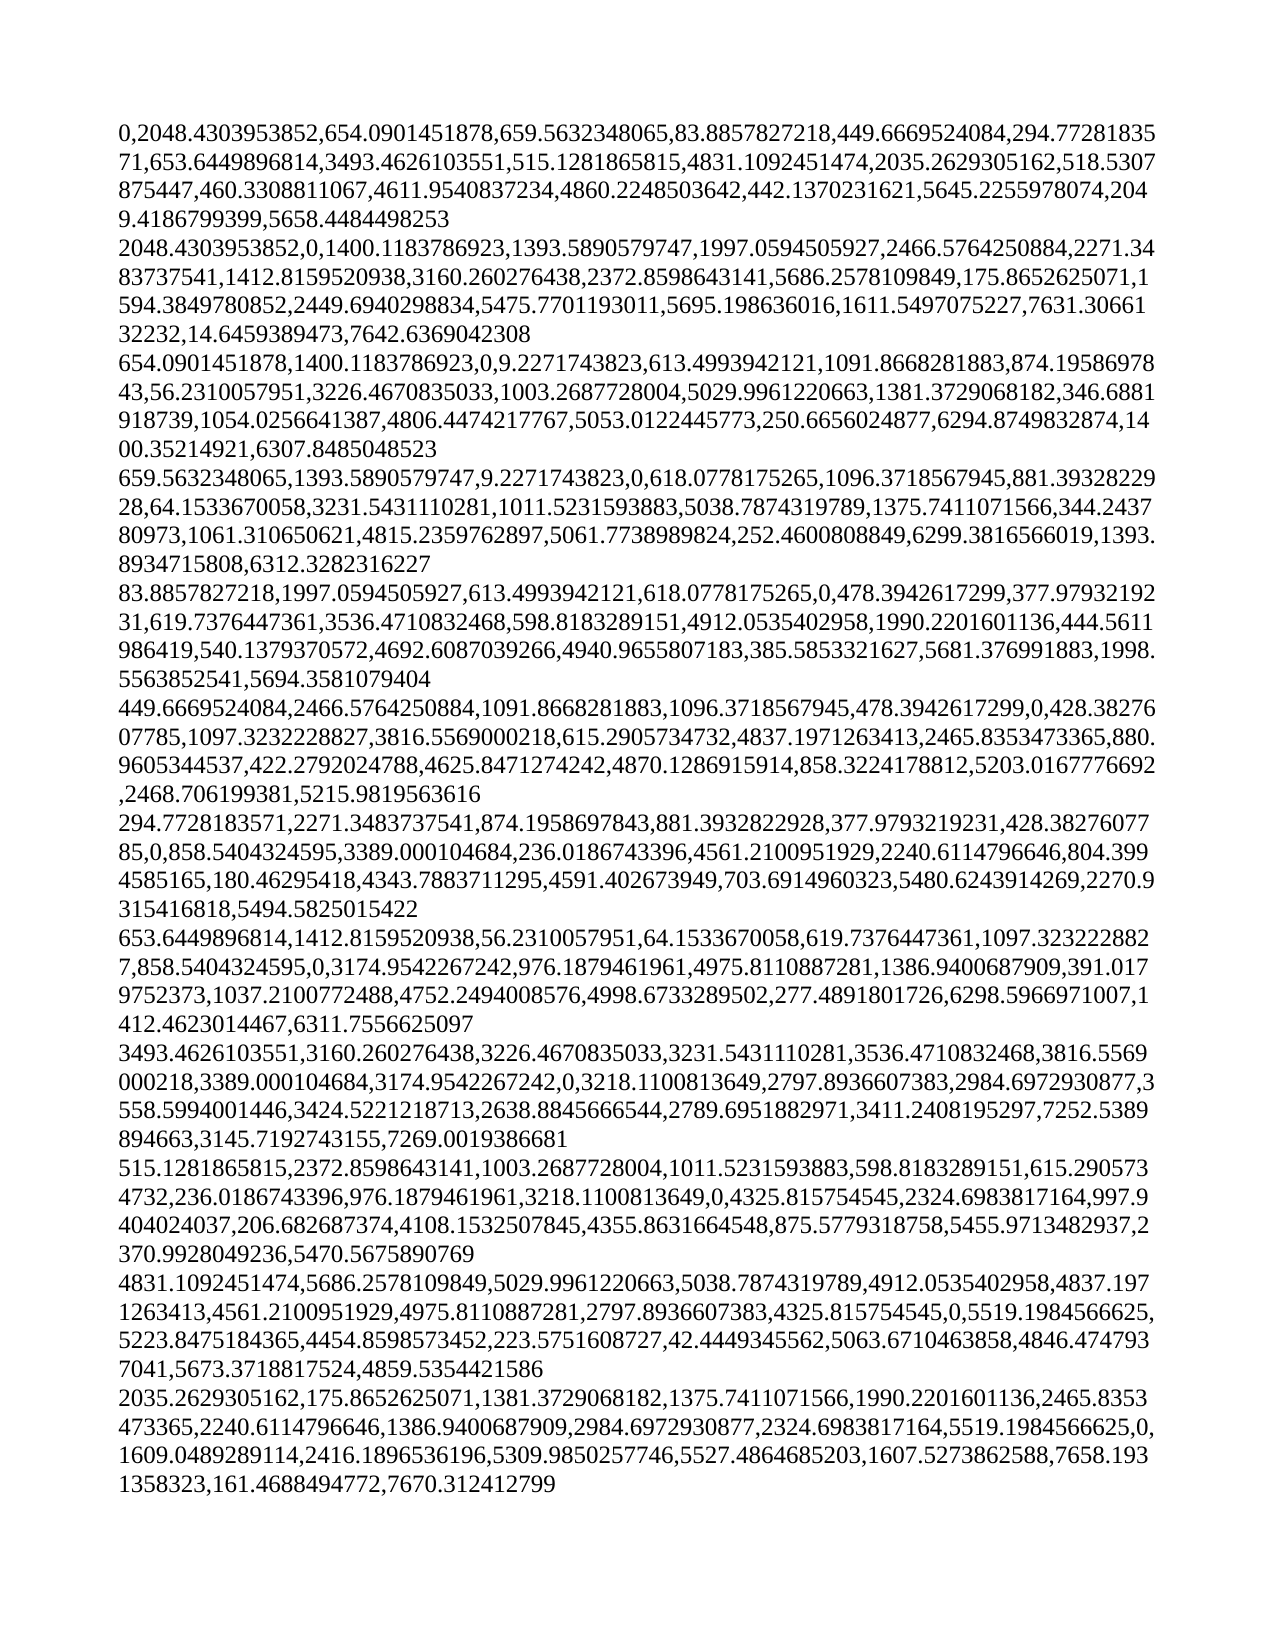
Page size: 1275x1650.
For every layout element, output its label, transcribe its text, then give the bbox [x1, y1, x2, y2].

text 2035.2629305162,175.8652625071,1381.3729068182,1375.7411071566,1990.2201601136,2465.8353473365,2240.6114796646,1386.9400687909,2984.6972930877,2324.6983817164,5519.1984566625,0,1609.0489289114,2416.1896536196,5309.9850257746,5527.4864685203,1607.5273862588,7658.1931358323,161.4688494772,7670.312412799 [118, 1383, 1157, 1498]
text 653.6449896814,1412.8159520938,56.2310057951,64.1533670058,619.7376447361,1097.3232228827,858.5404324595,0,3174.9542267242,976.1879461961,4975.8110887281,1386.9400687909,391.0179752373,1037.2100772488,4752.2494008576,4998.6733289502,277.4891801726,6298.5966971007,1412.4623014467,6311.7556625097 [118, 923, 1157, 1038]
text 3493.4626103551,3160.260276438,3226.4670835033,3231.5431110281,3536.4710832468,3816.5569000218,3389.000104684,3174.9542267242,0,3218.1100813649,2797.8936607383,2984.6972930877,3558.5994001446,3424.5221218713,2638.8845666544,2789.6951882971,3411.2408195297,7252.5389894663,3145.7192743155,7269.0019386681 [118, 1038, 1157, 1153]
text 659.5632348065,1393.5890579747,9.2271743823,0,618.0778175265,1096.3718567945,881.3932822928,64.1533670058,3231.5431110281,1011.5231593883,5038.7874319789,1375.7411071566,344.243780973,1061.310650621,4815.2359762897,5061.7738989824,252.4600808849,6299.3816566019,1393.8934715808,6312.3282316227 [118, 463, 1157, 578]
text 4831.1092451474,5686.2578109849,5029.9961220663,5038.7874319789,4912.0535402958,4837.1971263413,4561.2100951929,4975.8110887281,2797.8936607383,4325.815754545,0,5519.1984566625,5223.8475184365,4454.8598573452,223.5751608727,42.4449345562,5063.6710463858,4846.4747937041,5673.3718817524,4859.5354421586 [118, 1268, 1157, 1383]
text 294.7728183571,2271.3483737541,874.1958697843,881.3932822928,377.9793219231,428.3827607785,0,858.5404324595,3389.000104684,236.0186743396,4561.2100951929,2240.6114796646,804.3994585165,180.46295418,4343.7883711295,4591.402673949,703.6914960323,5480.6243914269,2270.9315416818,5494.5825015422 [118, 808, 1157, 923]
text 83.8857827218,1997.0594505927,613.4993942121,618.0778175265,0,478.3942617299,377.9793219231,619.7376447361,3536.4710832468,598.8183289151,4912.0535402958,1990.2201601136,444.5611986419,540.1379370572,4692.6087039266,4940.9655807183,385.5853321627,5681.376991883,1998.5563852541,5694.3581079404 [118, 578, 1157, 693]
text 654.0901451878,1400.1183786923,0,9.2271743823,613.4993942121,1091.8668281883,874.1958697843,56.2310057951,3226.4670835033,1003.2687728004,5029.9961220663,1381.3729068182,346.6881918739,1054.0256641387,4806.4474217767,5053.0122445773,250.6656024877,6294.8749832874,1400.35214921,6307.8485048523 [118, 348, 1157, 463]
text 2048.4303953852,0,1400.1183786923,1393.5890579747,1997.0594505927,2466.5764250884,2271.3483737541,1412.8159520938,3160.260276438,2372.8598643141,5686.2578109849,175.8652625071,1594.3849780852,2449.6940298834,5475.7701193011,5695.198636016,1611.5497075227,7631.3066132232,14.6459389473,7642.6369042308 [118, 233, 1157, 348]
text 515.1281865815,2372.8598643141,1003.2687728004,1011.5231593883,598.8183289151,615.2905734732,236.0186743396,976.1879461961,3218.1100813649,0,4325.815754545,2324.6983817164,997.9404024037,206.682687374,4108.1532507845,4355.8631664548,875.5779318758,5455.9713482937,2370.9928049236,5470.5675890769 [118, 1153, 1157, 1268]
text 0,2048.4303953852,654.0901451878,659.5632348065,83.8857827218,449.6669524084,294.7728183571,653.6449896814,3493.4626103551,515.1281865815,4831.1092451474,2035.2629305162,518.5307875447,460.3308811067,4611.9540837234,4860.2248503642,442.1370231621,5645.2255978074,2049.4186799399,5658.4484498253 [118, 118, 1157, 233]
text 449.6669524084,2466.5764250884,1091.8668281883,1096.3718567945,478.3942617299,0,428.3827607785,1097.3232228827,3816.5569000218,615.2905734732,4837.1971263413,2465.8353473365,880.9605344537,422.2792024788,4625.8471274242,4870.1286915914,858.3224178812,5203.0167776692,2468.706199381,5215.9819563616 [118, 693, 1157, 808]
